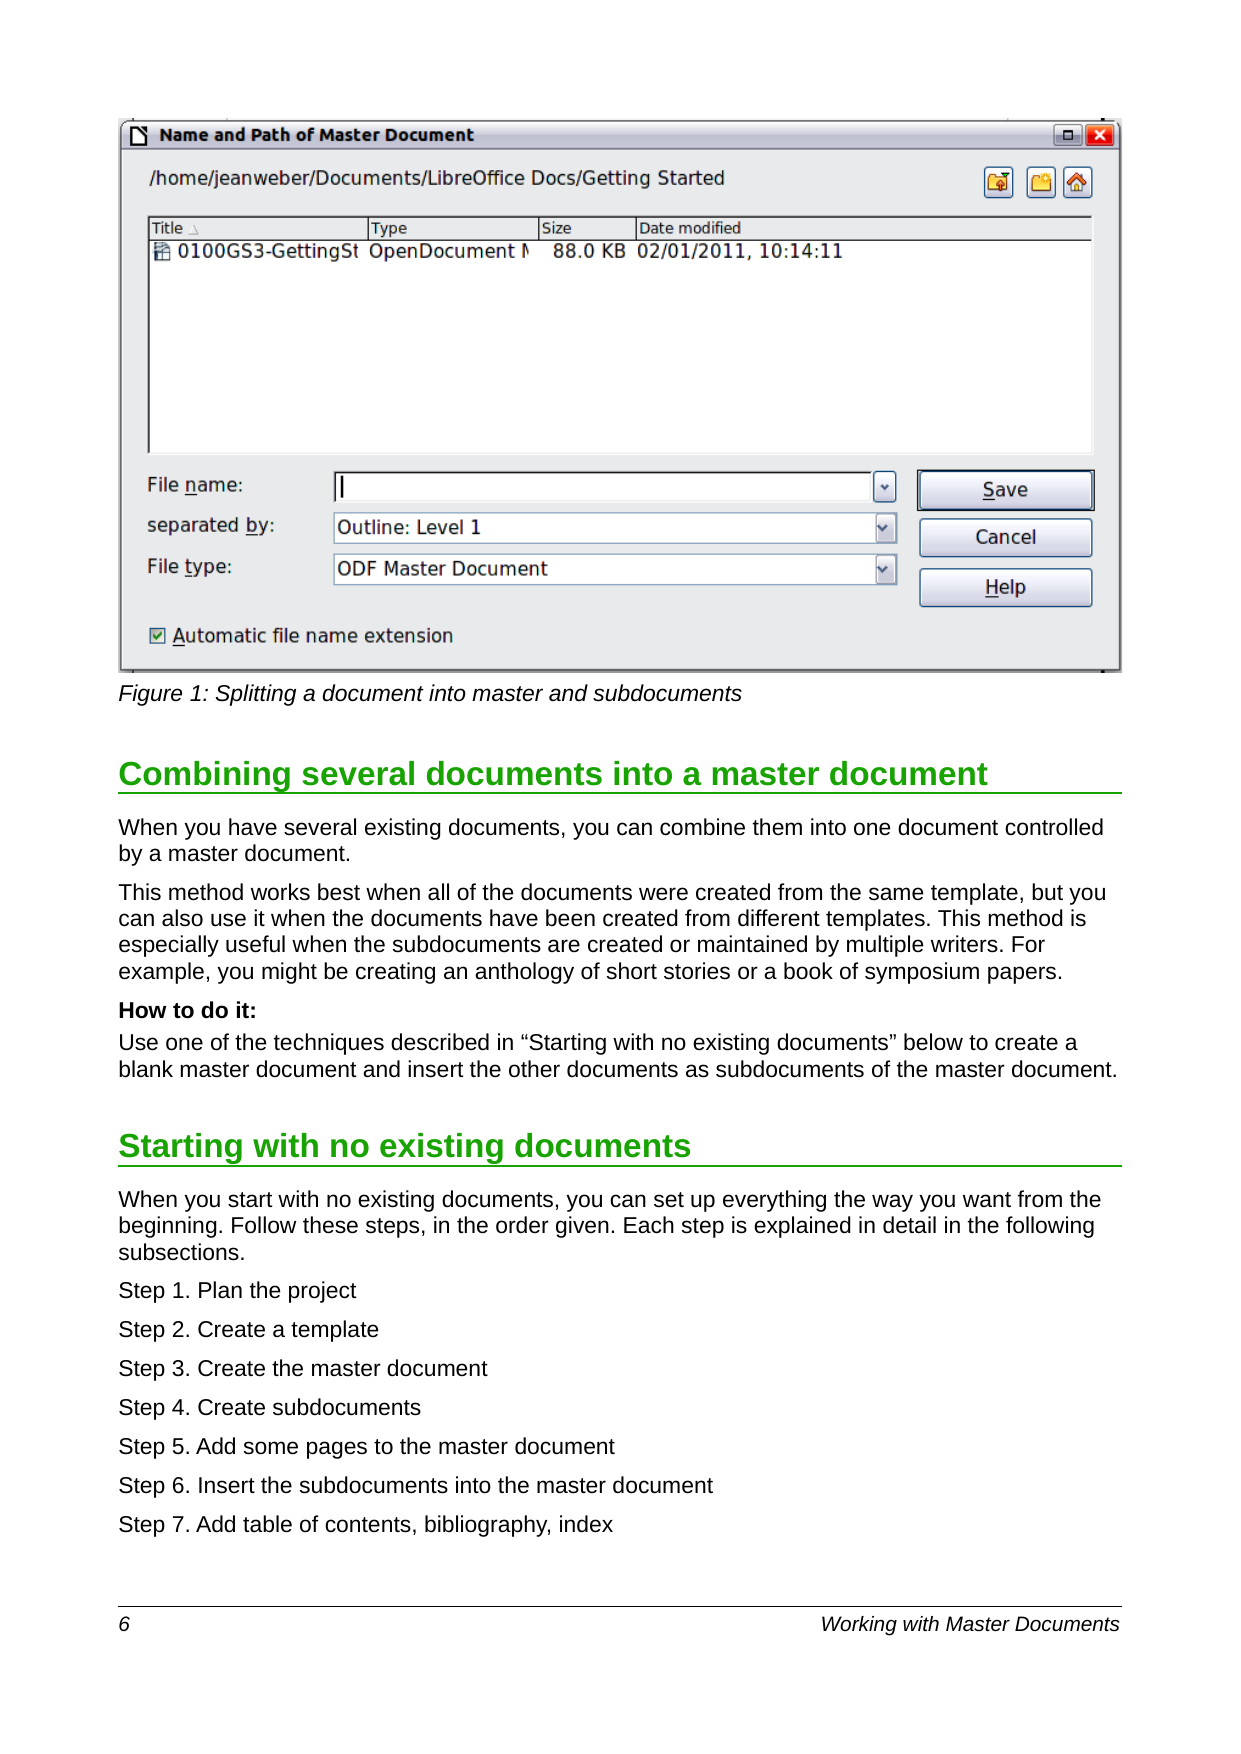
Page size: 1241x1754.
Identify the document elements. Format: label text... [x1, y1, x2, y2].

picture [118, 118, 1123, 673]
text Step 5. Add some pages to the master document [118, 1433, 1122, 1459]
text Step 6. Insert the subdocuments into the master document [118, 1472, 1122, 1498]
subtitle Combining several documents into a master document [118, 754, 1122, 792]
text Step 2. Create a template [118, 1316, 1122, 1343]
text When you have several existing documents, you can combine them into one document controlled by a master document. [118, 813, 1122, 866]
text Use one of the techniques described in “Starting with no existing documents” below to create a blank master document and insert the other documents as subdocuments of the master document. [118, 1029, 1122, 1082]
text Figure 1: Splitting a document into master and subdocuments [118, 679, 1122, 706]
text Step 3. Create the master document [118, 1355, 1122, 1381]
text When you start with no existing documents, you can set up everything the way you want from the beginning. Follow these steps, in the order given. Each step is explained in detail in the following subsections. [118, 1186, 1122, 1265]
list How to do it: [118, 997, 1122, 1023]
text Step 7. Add table of contents, bibliography, index [118, 1511, 1122, 1537]
text Step 4. Create subdocuments [118, 1394, 1122, 1420]
subtitle Starting with no existing documents [118, 1126, 1122, 1165]
text Step 1. Plan the project [118, 1277, 1122, 1304]
text This method works best when all of the documents were created from the same template, but you can also use it when the documents have been created from different templates. This method is especially useful when the subdocuments are created or maintained by multiple writers. For example, you might be creating an anthology of short stories or a book of symposium papers. [118, 879, 1122, 984]
